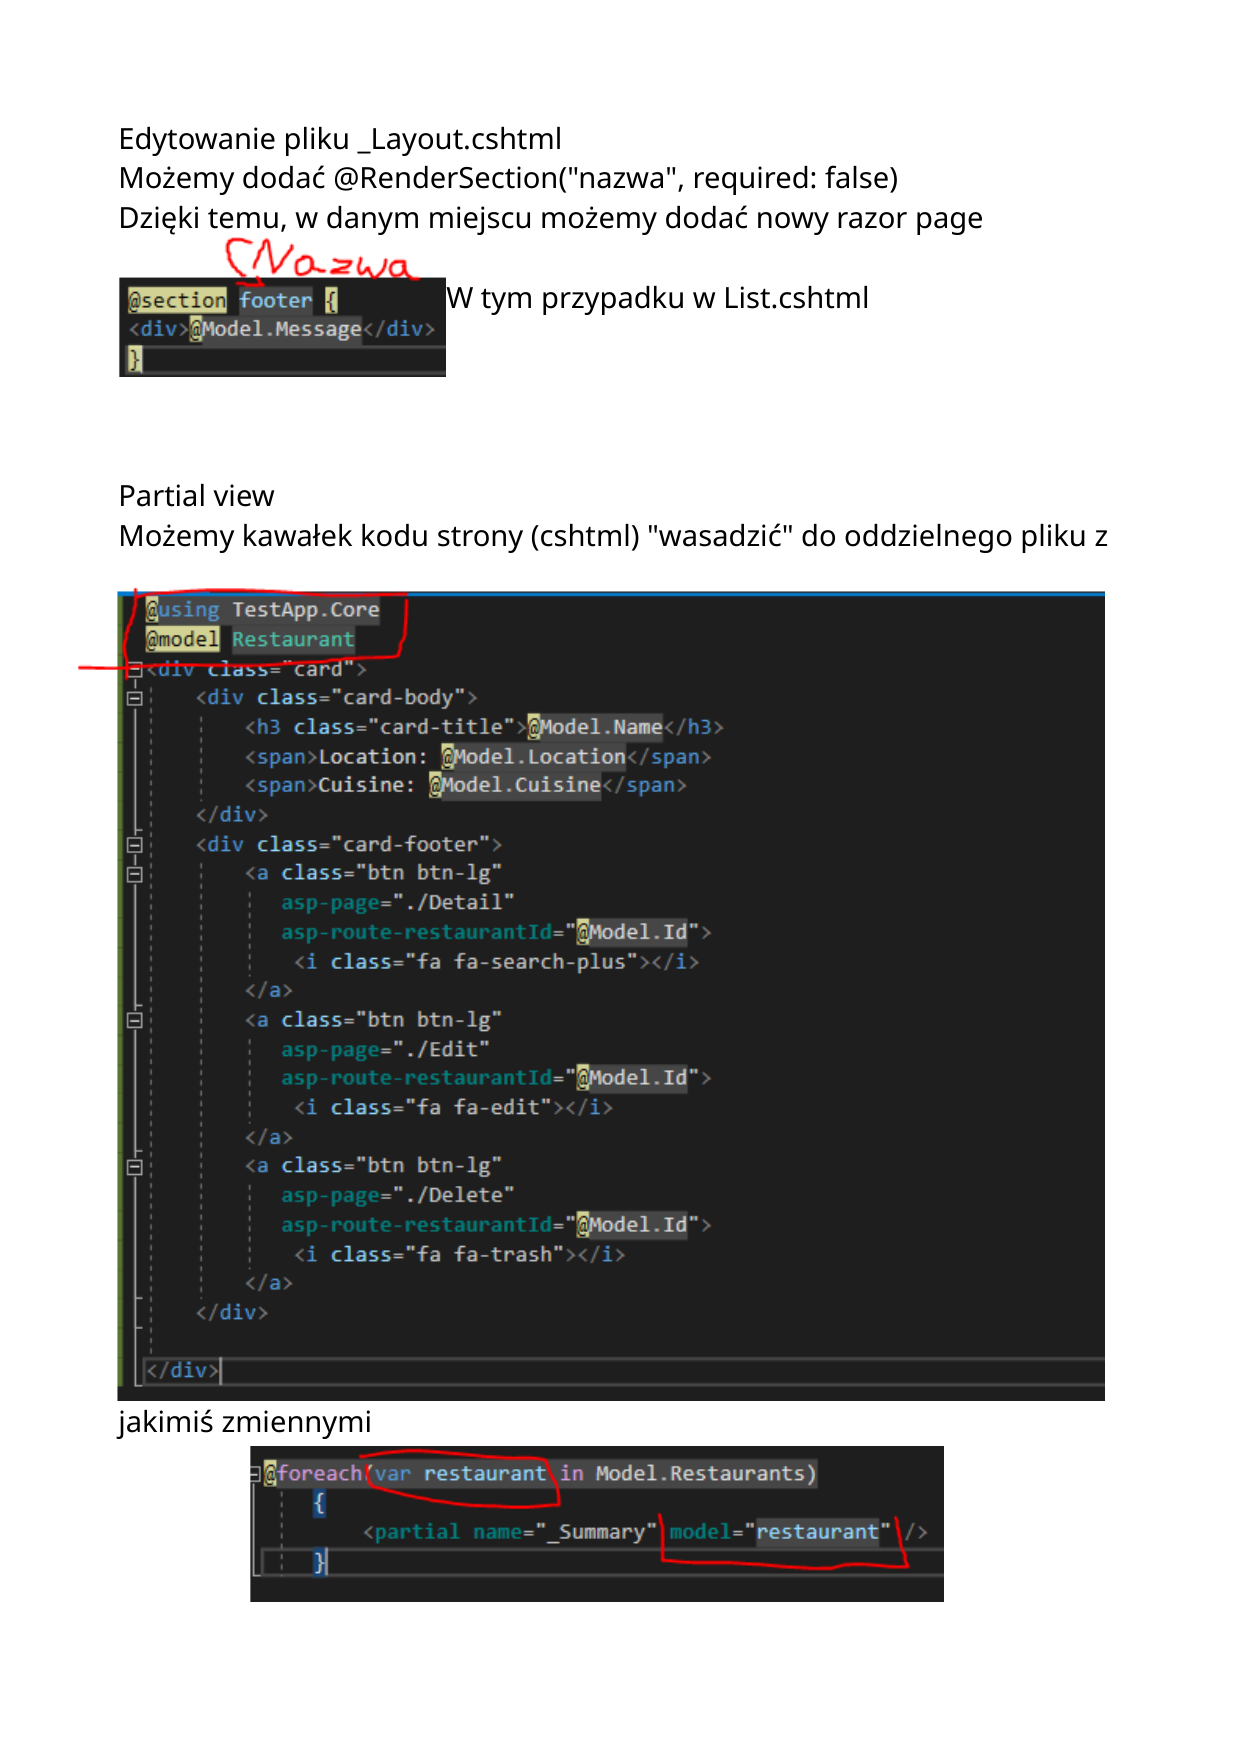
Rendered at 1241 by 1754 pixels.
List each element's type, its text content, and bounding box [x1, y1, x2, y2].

text Partial view [118, 475, 1122, 515]
text W tym przypadku w List.cshtml [446, 277, 1122, 317]
text Edytowanie pliku _Layout.cshtml [118, 118, 1122, 158]
text Dzięki temu, w danym miejscu możemy dodać nowy razor page [118, 197, 1122, 237]
picture [77, 587, 1105, 1401]
text Możemy dodać @RenderSection("nazwa", required: false) [118, 158, 1122, 197]
picture [119, 237, 446, 377]
text Możemy kawałek kodu strony (cshtml) "wasadzić" do oddzielnego pliku z jakimiś zmiennymi [118, 515, 1122, 1441]
picture [250, 1446, 944, 1602]
